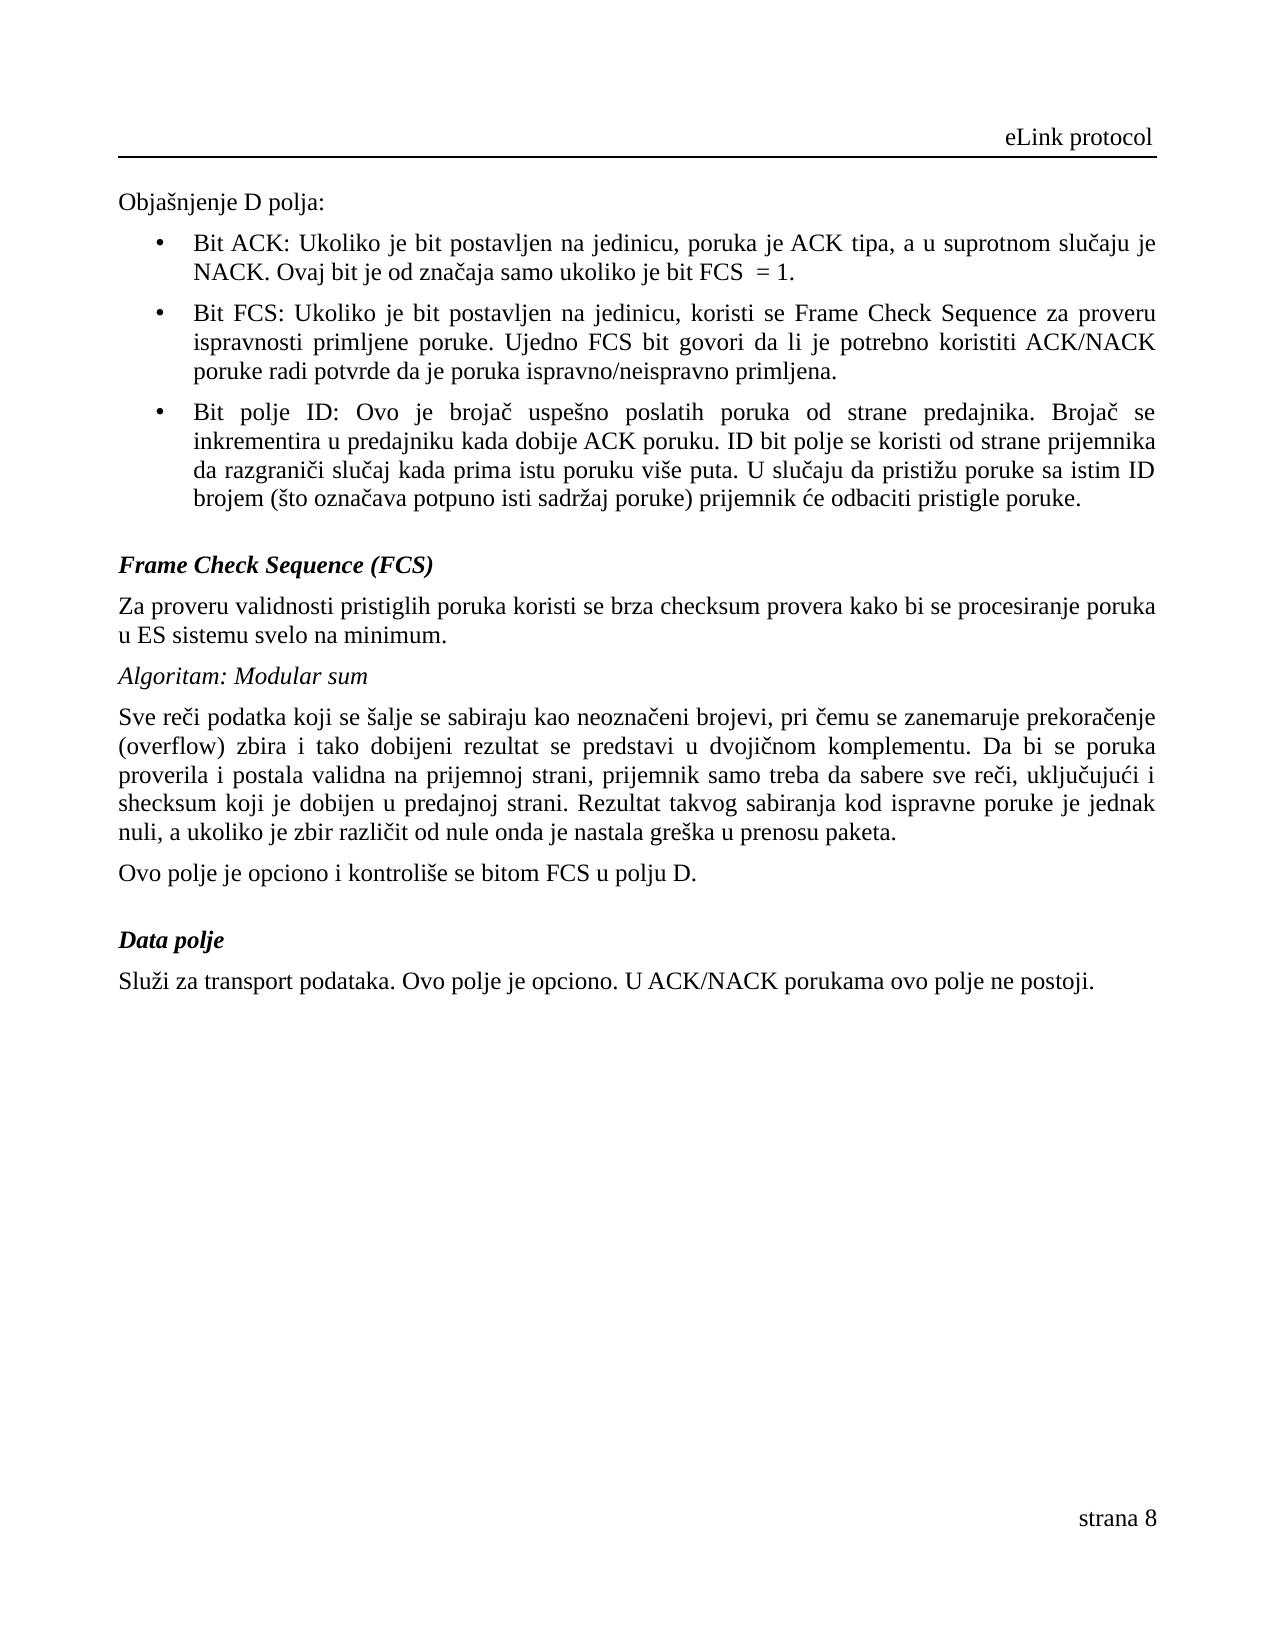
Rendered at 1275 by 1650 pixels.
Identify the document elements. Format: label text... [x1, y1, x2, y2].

list Bit ACK: Ukoliko je bit postavljen na jedinicu, poruka je ACK tipa, a u suprotnom slučaju je NACK. Ovaj bit je od značaja samo ukoliko je bit FCS = 1. [156, 228, 1157, 286]
subtitle Data polje [118, 925, 1157, 953]
text Algoritam: Modular sum [118, 661, 1157, 690]
subtitle Frame Check Sequence (FCS) [118, 550, 1157, 578]
text Ovo polje je opciono i kontroliše se bitom FCS u polju D. [118, 858, 1157, 887]
list Bit polje ID: Ovo je brojač uspešno poslatih poruka od strane predajnika. Brojač se inkrementira u predajniku kada dobije ACK poruku. ID bit polje se koristi od strane prijemnika da razgraniči slučaj kada prima istu poruku više puta. U slučaju da pristižu poruke sa istim ID brojem (što označava potpuno isti sadržaj poruke) prijemnik će odbaciti pristigle poruke. [156, 397, 1157, 512]
text Služi za transport podataka. Ovo polje je opciono. U ACK/NACK porukama ovo polje ne postoji. [118, 966, 1157, 995]
text Sve reči podatka koji se šalje se sabiraju kao neoznačeni brojevi, pri čemu se zanemaruje prekoračenje (overflow) zbira i tako dobijeni rezultat se predstavi u dvojičnom komplementu. Da bi se poruka proverila i postala validna na prijemnoj strani, prijemnik samo treba da sabere sve reči, uključujući i shecksum koji je dobijen u predajnoj strani. Rezultat takvog sabiranja kod ispravne poruke je jednak nuli, a ukoliko je zbir različit od nule onda je nastala greška u prenosu paketa. [118, 702, 1157, 846]
text Za proveru validnosti pristiglih poruka koristi se brza checksum provera kako bi se procesiranje poruka u ES sistemu svelo na minimum. [118, 591, 1157, 648]
text Objašnjenje D polja: [118, 187, 1157, 216]
list Bit FCS: Ukoliko je bit postavljen na jedinicu, koristi se Frame Check Sequence za proveru ispravnosti primljene poruke. Ujedno FCS bit govori da li je potrebno koristiti ACK/NACK poruke radi potvrde da je poruka ispravno/neispravno primljena. [156, 298, 1157, 385]
